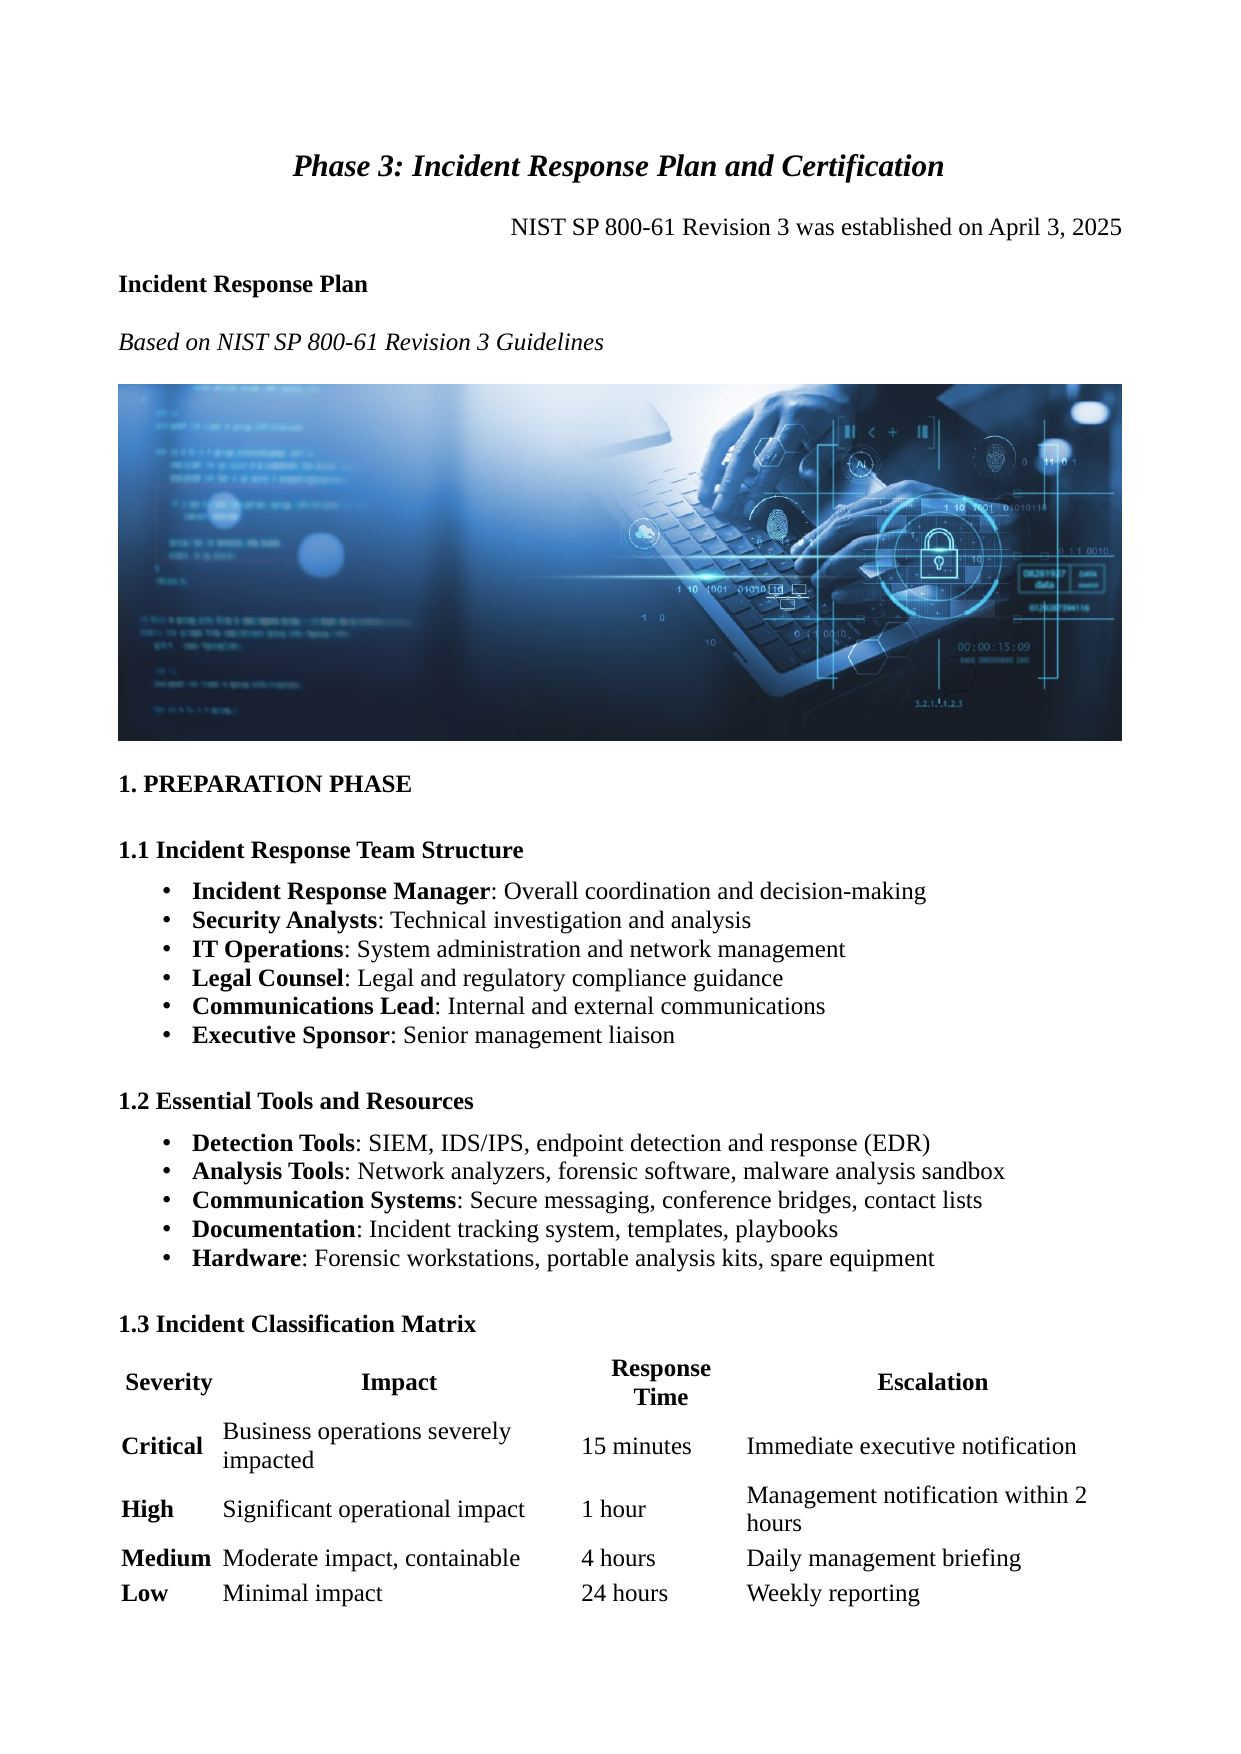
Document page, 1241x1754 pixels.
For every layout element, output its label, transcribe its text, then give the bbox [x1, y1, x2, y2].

subtitle 1. PREPARATION PHASE [118, 741, 1122, 798]
list Hardware: Forensic workstations, portable analysis kits, spare equipment [162, 1243, 1122, 1271]
table_cell High [118, 1477, 219, 1540]
table_cell Minimal impact [220, 1575, 578, 1609]
subtitle 1.3 Incident Classification Matrix [118, 1309, 1122, 1338]
table_cell Low [118, 1575, 219, 1609]
list Executive Sponsor: Senior management liaison [162, 1020, 1122, 1049]
text Based on NIST SP 800-61 Revision 3 Guidelines [118, 327, 1122, 355]
table_cell 15 minutes [578, 1414, 743, 1477]
list Legal Counsel: Legal and regulatory compliance guidance [162, 963, 1122, 991]
table_cell Moderate impact, containable [220, 1540, 578, 1575]
list Communication Systems: Secure messaging, conference bridges, contact lists [162, 1185, 1122, 1214]
list IT Operations: System administration and network management [162, 934, 1122, 963]
table_header Response Time [578, 1350, 743, 1413]
table_cell Business operations severely impacted [220, 1414, 578, 1477]
text Incident Response Plan [118, 269, 1122, 298]
text Phase 3: Incident Response Plan and Certification [118, 147, 1122, 183]
list Communications Lead: Internal and external communications [162, 991, 1122, 1020]
table_header Severity [118, 1350, 219, 1413]
table_cell Management notification within 2 hours [744, 1477, 1122, 1540]
table_cell 24 hours [578, 1575, 743, 1609]
table_header Impact [220, 1350, 578, 1413]
text NIST SP 800-61 Revision 3 was established on April 3, 2025 [118, 212, 1122, 240]
table_header Escalation [744, 1350, 1122, 1413]
list Security Analysts: Technical investigation and analysis [162, 905, 1122, 934]
table_cell Significant operational impact [220, 1477, 578, 1540]
list Documentation: Incident tracking system, templates, playbooks [162, 1214, 1122, 1243]
table_cell Weekly reporting [744, 1575, 1122, 1609]
table_cell 1 hour [578, 1477, 743, 1540]
table_cell 4 hours [578, 1540, 743, 1575]
table_cell Daily management briefing [744, 1540, 1122, 1575]
table_cell Medium [118, 1540, 219, 1575]
picture [118, 384, 1122, 741]
table_cell Critical [118, 1414, 219, 1477]
subtitle 1.1 Incident Response Team Structure [118, 835, 1122, 864]
list Incident Response Manager: Overall coordination and decision-making [162, 876, 1122, 905]
list Analysis Tools: Network analyzers, forensic software, malware analysis sandbox [162, 1156, 1122, 1185]
list Detection Tools: SIEM, IDS/IPS, endpoint detection and response (EDR) [162, 1128, 1122, 1156]
table_cell Immediate executive notification [744, 1414, 1122, 1477]
subtitle 1.2 Essential Tools and Resources [118, 1086, 1122, 1115]
